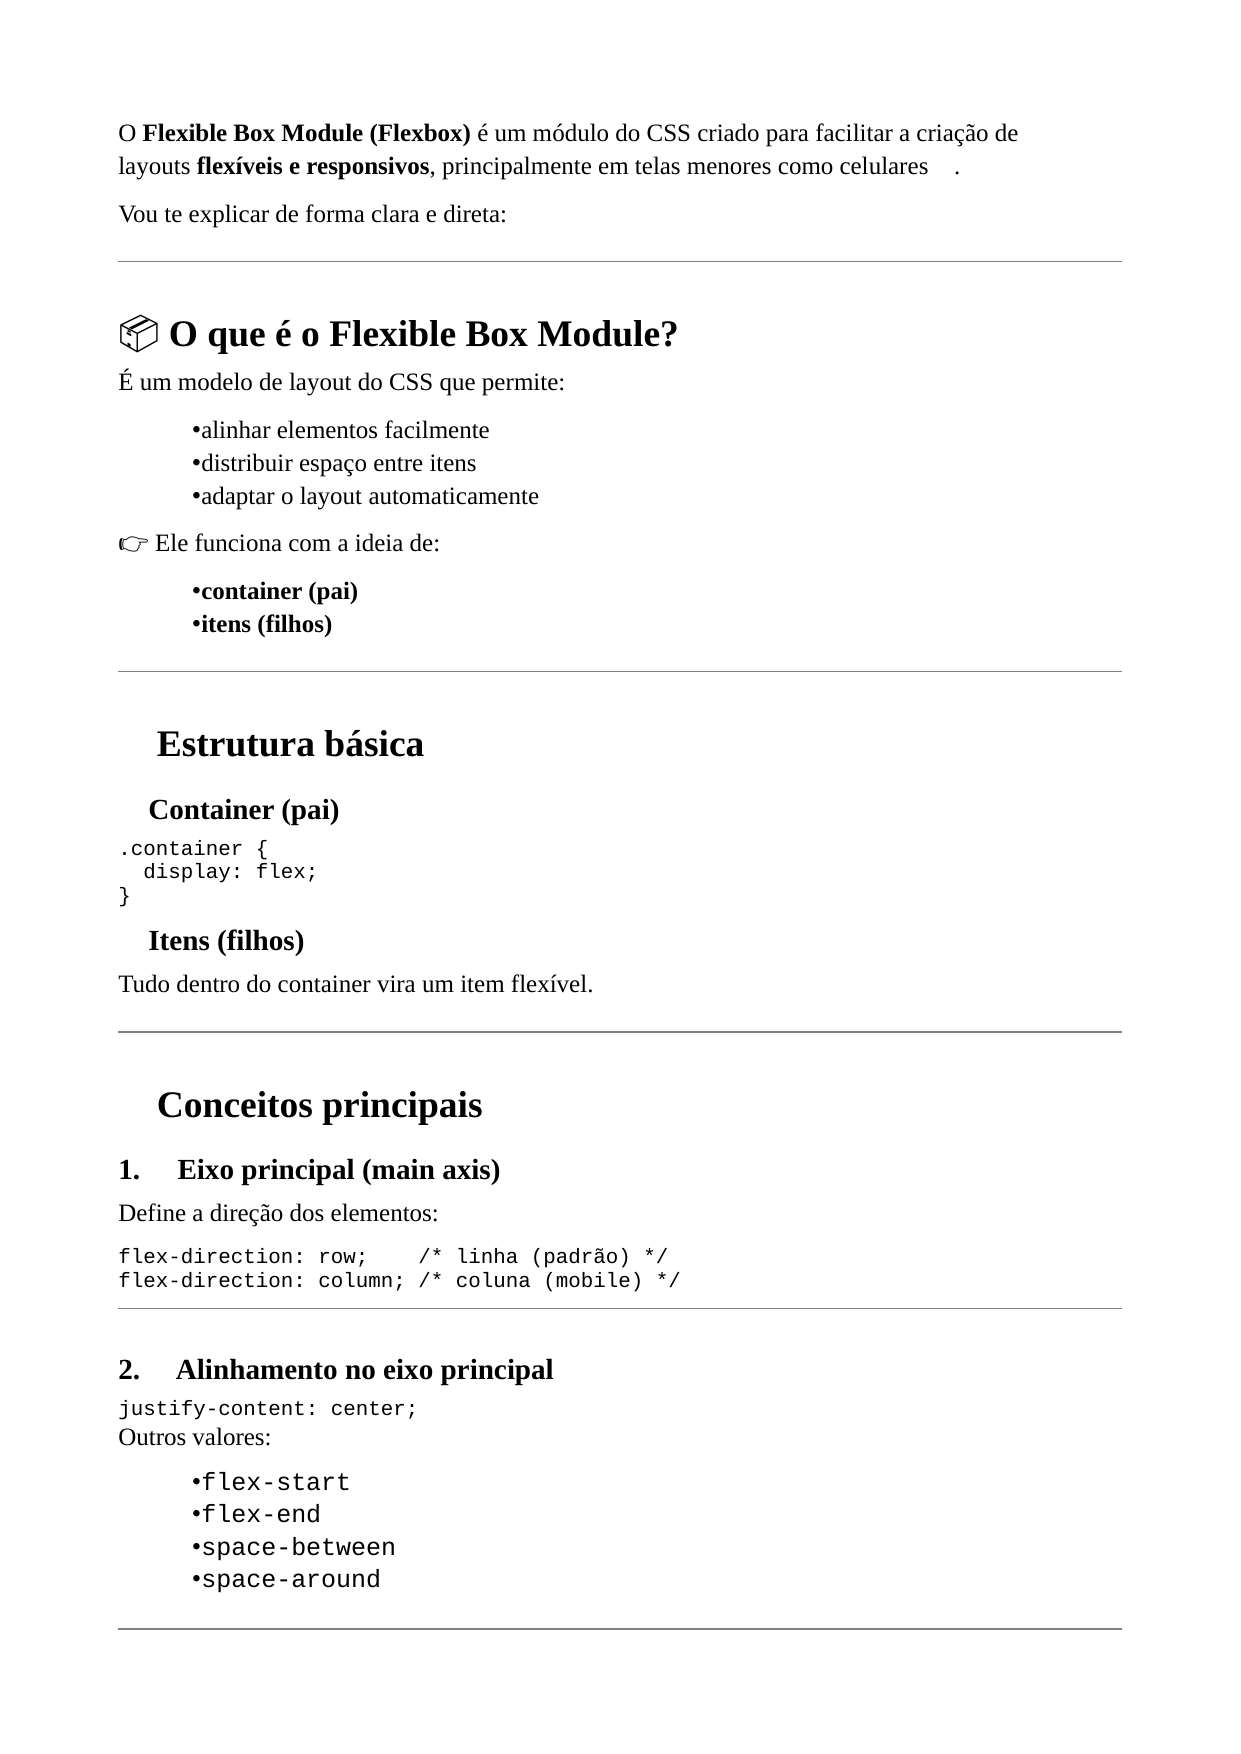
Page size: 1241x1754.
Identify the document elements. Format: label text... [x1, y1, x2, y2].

subtitle 🔹 Itens (filhos) [118, 923, 1122, 957]
text O Flexible Box Module (Flexbox) é um módulo do CSS criado para facilitar a criação de layouts flexíveis e responsivos, principalmente em telas menores como celulares 📱. [118, 118, 1122, 180]
text .container { [118, 838, 1122, 862]
text Define a direção dos elementos: [118, 1198, 1122, 1227]
list itens (filhos) [118, 609, 1122, 638]
list flex-end [118, 1502, 1122, 1530]
text } [118, 885, 1122, 909]
list space-around [118, 1567, 1122, 1595]
text display: flex; [118, 862, 1122, 885]
list container (pai) [118, 576, 1122, 605]
text Outros valores: [118, 1422, 1122, 1451]
text Tudo dentro do container vira um item flexível. [118, 969, 1122, 998]
text flex-direction: column; /* coluna (mobile) */ [118, 1270, 1122, 1293]
subtitle 🔑 Conceitos principais [118, 1082, 1122, 1125]
text 👉 Ele funciona com a ideia de: [118, 528, 1122, 557]
text É um modelo de layout do CSS que permite: [118, 367, 1122, 396]
text flex-direction: row; /* linha (padrão) */ [118, 1246, 1122, 1270]
subtitle 2. 📏 Alinhamento no eixo principal [118, 1352, 1122, 1386]
list flex-start [118, 1469, 1122, 1498]
list alinhar elementos facilmente [118, 415, 1122, 443]
text justify-content: center; [118, 1398, 1122, 1422]
list space-between [118, 1534, 1122, 1563]
list adaptar o layout automaticamente [118, 481, 1122, 509]
list distribuir espaço entre itens [118, 448, 1122, 476]
subtitle 1. 📐 Eixo principal (main axis) [118, 1152, 1122, 1186]
subtitle 📦 O que é o Flexible Box Module? [118, 311, 1122, 354]
subtitle 🧱 Estrutura básica [118, 722, 1122, 765]
subtitle 🔹 Container (pai) [118, 792, 1122, 825]
text Vou te explicar de forma clara e direta: [118, 199, 1122, 227]
